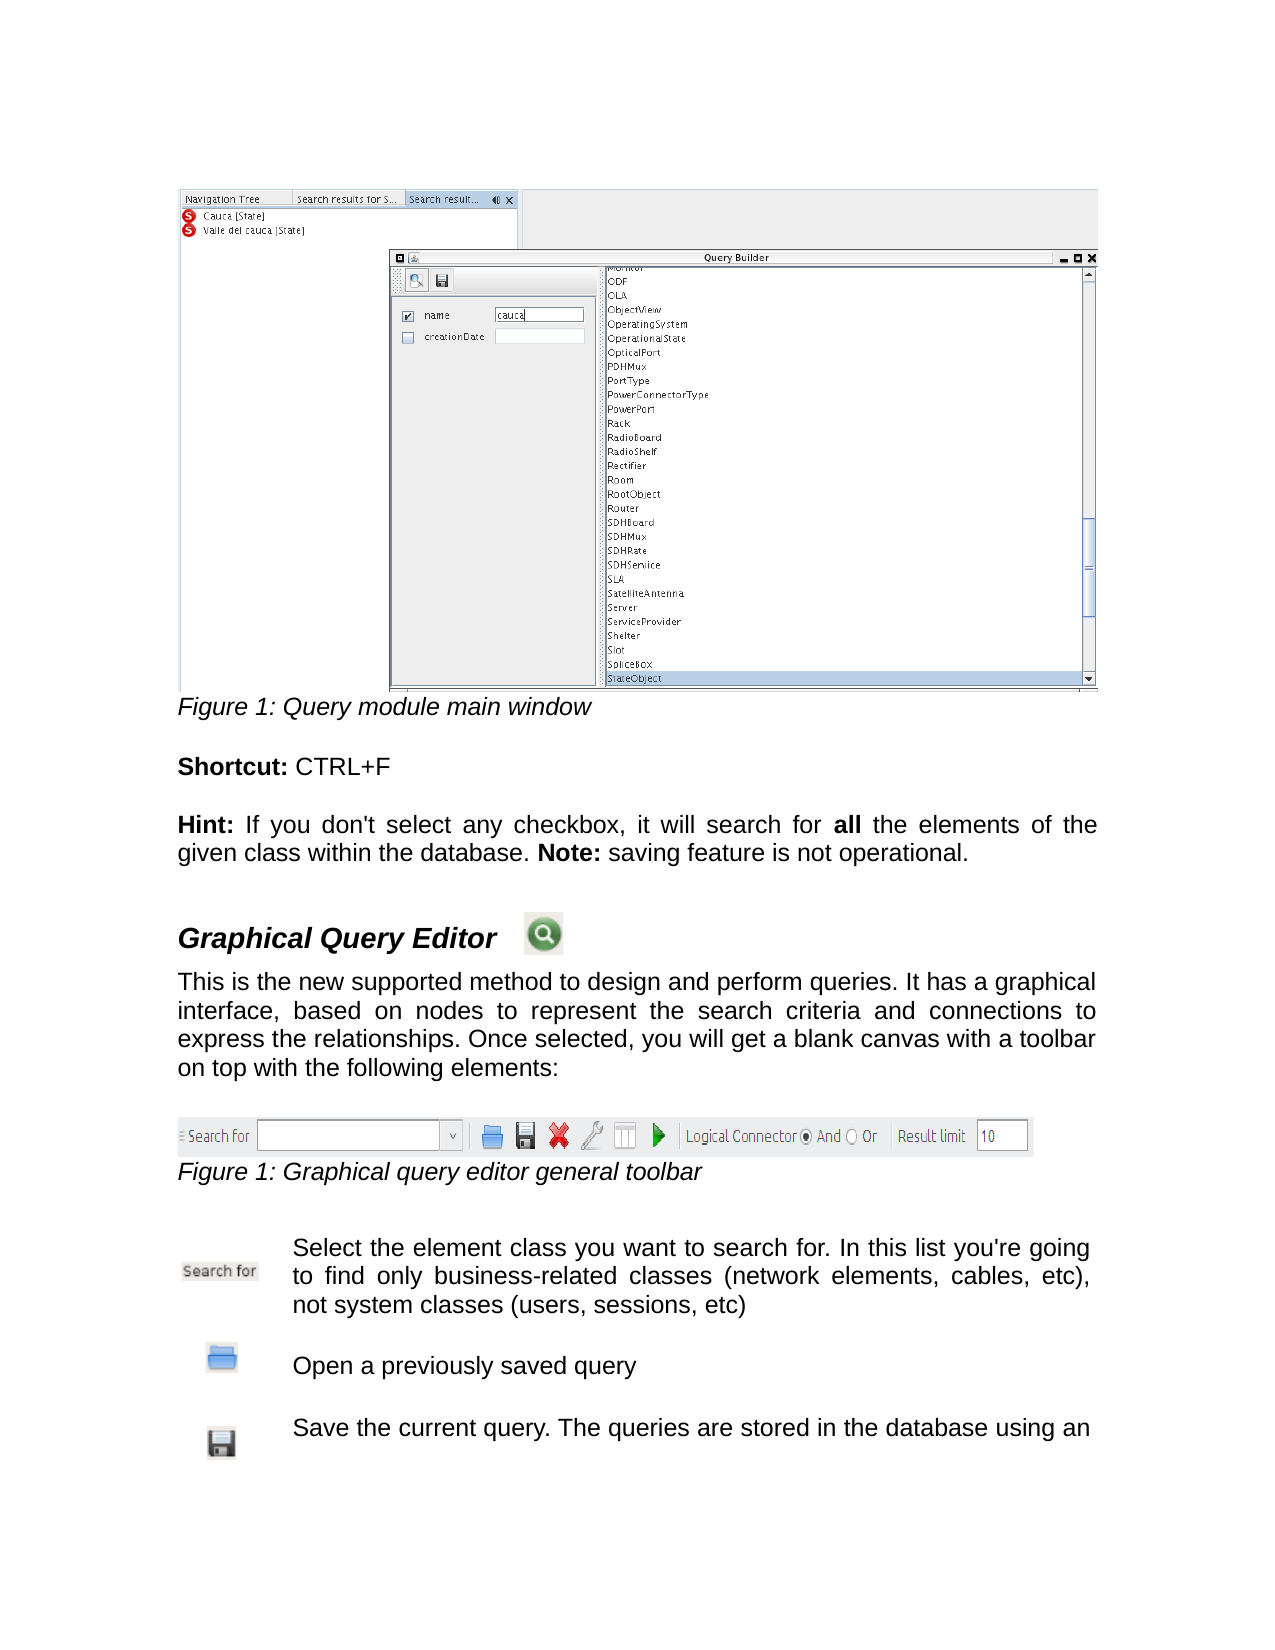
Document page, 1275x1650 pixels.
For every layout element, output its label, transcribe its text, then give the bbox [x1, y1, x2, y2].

picture [181, 1262, 259, 1281]
text Hint: If you don't select any checkbox, it will search for all the elements of the given class within the database. Note: saving feature is not operational. [177, 810, 1098, 867]
picture [177, 189, 1098, 692]
table_header Select the element class you want to search for. In this list you're going to find only business-related classes (network elements, cables, etc), not system classes (users, sessions, etc) [287, 1227, 1097, 1324]
table_cell [177, 1373, 287, 1407]
picture [177, 1117, 1034, 1157]
picture [205, 1342, 239, 1373]
table_header [177, 1227, 287, 1324]
text Shortcut: CTRL+F [177, 752, 1098, 781]
table_cell Open a previously saved query [287, 1325, 1097, 1407]
subtitle Graphical Query Editor [177, 921, 524, 954]
subtitle [564, 921, 1098, 954]
text This is the new supported method to design and perform queries. It has a graphical interface, based on nodes to represent the search criteria and connections to express the relationships. Once selected, you will get a blank canvas with a toolbar on top with the following elements: [177, 967, 1098, 1082]
table_cell [177, 1407, 287, 1459]
table_cell [177, 1325, 287, 1372]
text Figure 1: Query module main window [177, 692, 1098, 720]
text Figure 1: Graphical query editor general toolbar [177, 1107, 1098, 1186]
table_cell [177, 1460, 287, 1465]
table_cell Save the current query. The queries are stored in the database using an [287, 1407, 1097, 1465]
picture [524, 912, 564, 955]
picture [206, 1426, 237, 1460]
